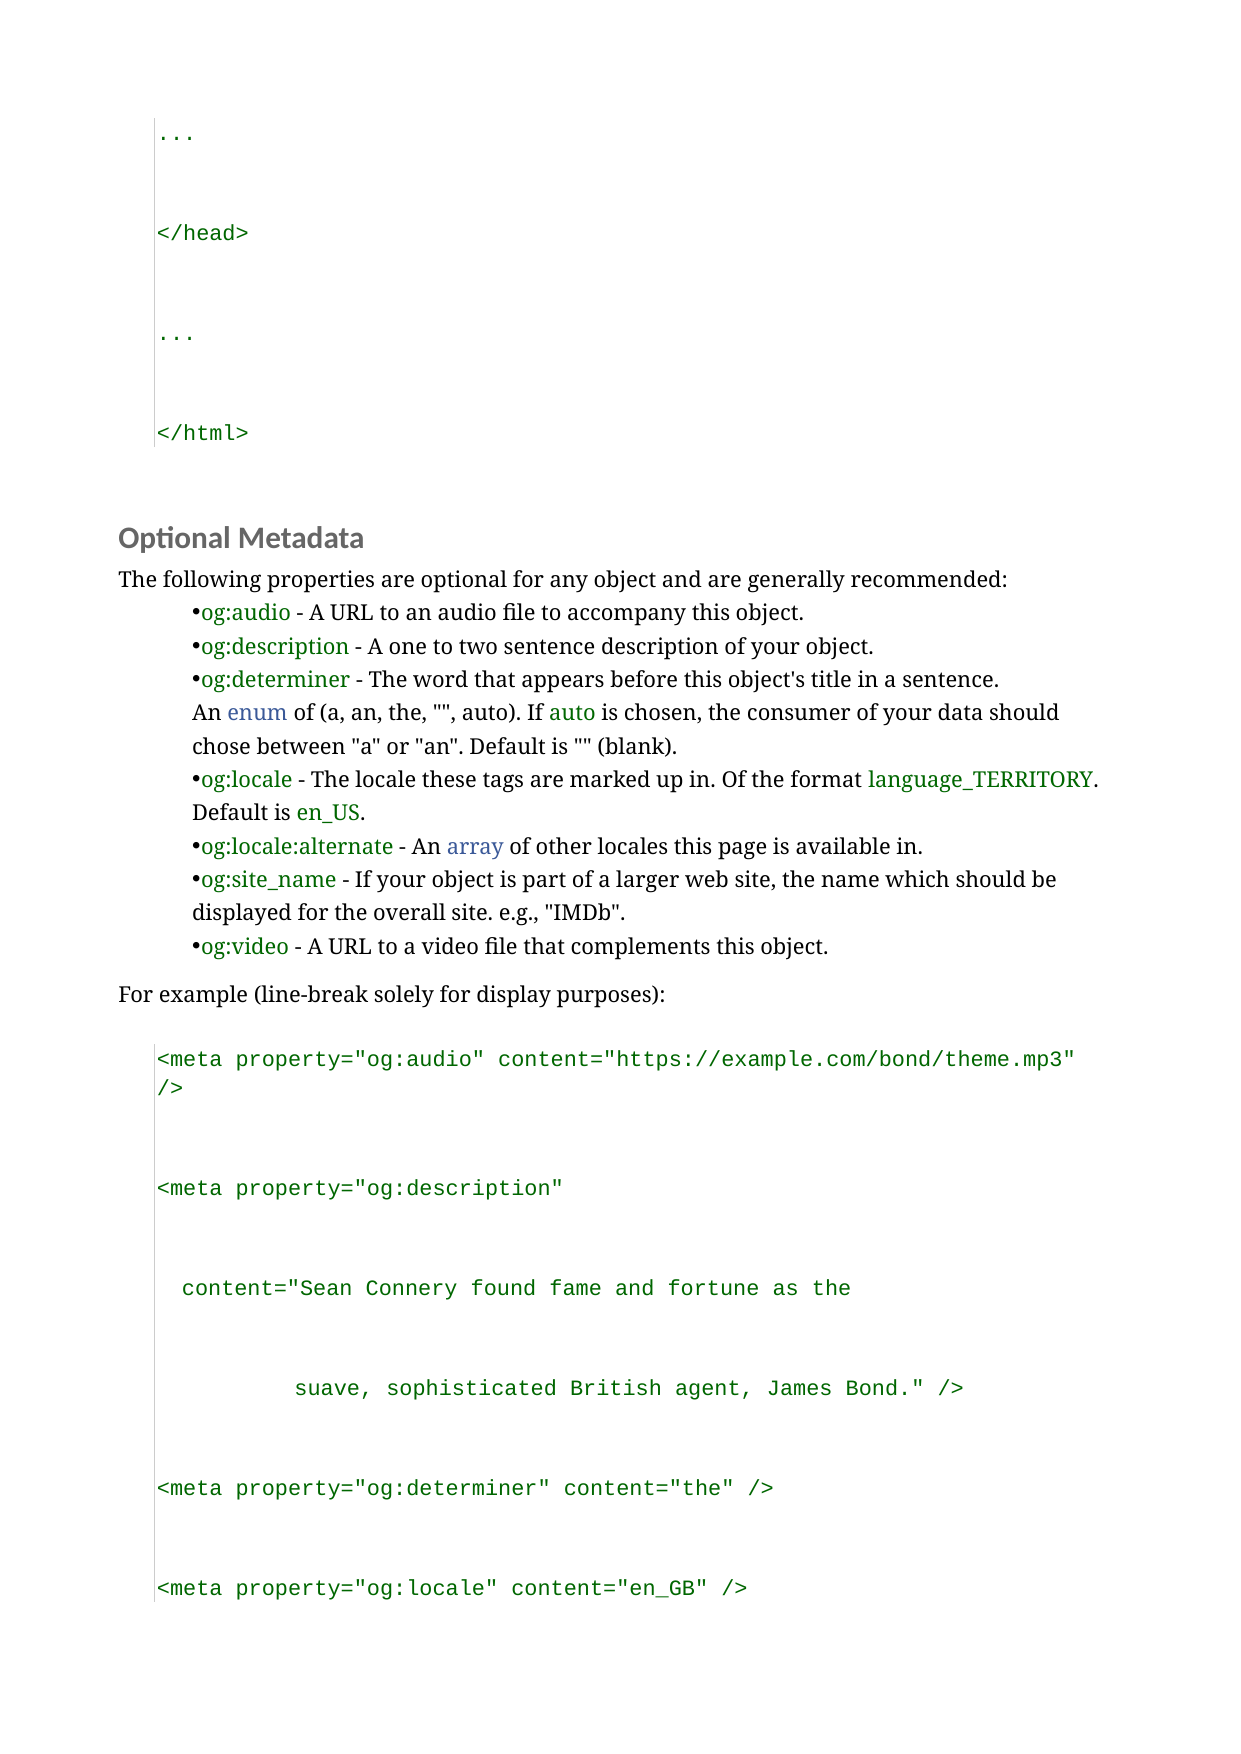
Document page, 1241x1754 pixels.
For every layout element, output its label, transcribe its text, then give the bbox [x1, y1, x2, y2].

text For example (line-break solely for display purposes): [118, 975, 1122, 1008]
subtitle Optional Metadata [118, 518, 1122, 556]
text <meta property="og:description" [155, 1173, 1087, 1202]
text <meta property="og:determiner" content="the" /> [155, 1473, 1087, 1502]
text ... [155, 118, 1087, 147]
text The following properties are optional for any object and are generally recommended: [118, 560, 1122, 594]
text suave, sophisticated British agent, James Bond." /> [155, 1373, 1087, 1402]
text </html> [155, 418, 1087, 447]
list og:description - A one to two sentence description of your object. [118, 627, 1122, 660]
text ... [155, 318, 1087, 347]
text <meta property="og:locale" content="en_GB" /> [155, 1573, 1087, 1602]
list og:locale - The locale these tags are marked up in. Of the format language_TERRITORY. Default is en_US. [118, 760, 1122, 827]
list og:locale:alternate - An array of other locales this page is available in. [118, 827, 1122, 860]
list og:audio - A URL to an audio file to accompany this object. [118, 594, 1122, 627]
text </head> [155, 218, 1087, 247]
list og:video - A URL to a video file that complements this object. [118, 927, 1122, 960]
text content="Sean Connery found fame and fortune as the [155, 1273, 1087, 1302]
list og:determiner - The word that appears before this object's title in a sentence. An enum of (a, an, the, "", auto). If auto is chosen, the consumer of your data should chose between "a" or "an". Default is "" (blank). [118, 660, 1122, 760]
list og:site_name - If your object is part of a larger web site, the name which should be displayed for the overall site. e.g., "IMDb". [118, 860, 1122, 927]
text <meta property="og:audio" content="https://example.com/bond/theme.mp3" /> [155, 1044, 1087, 1102]
